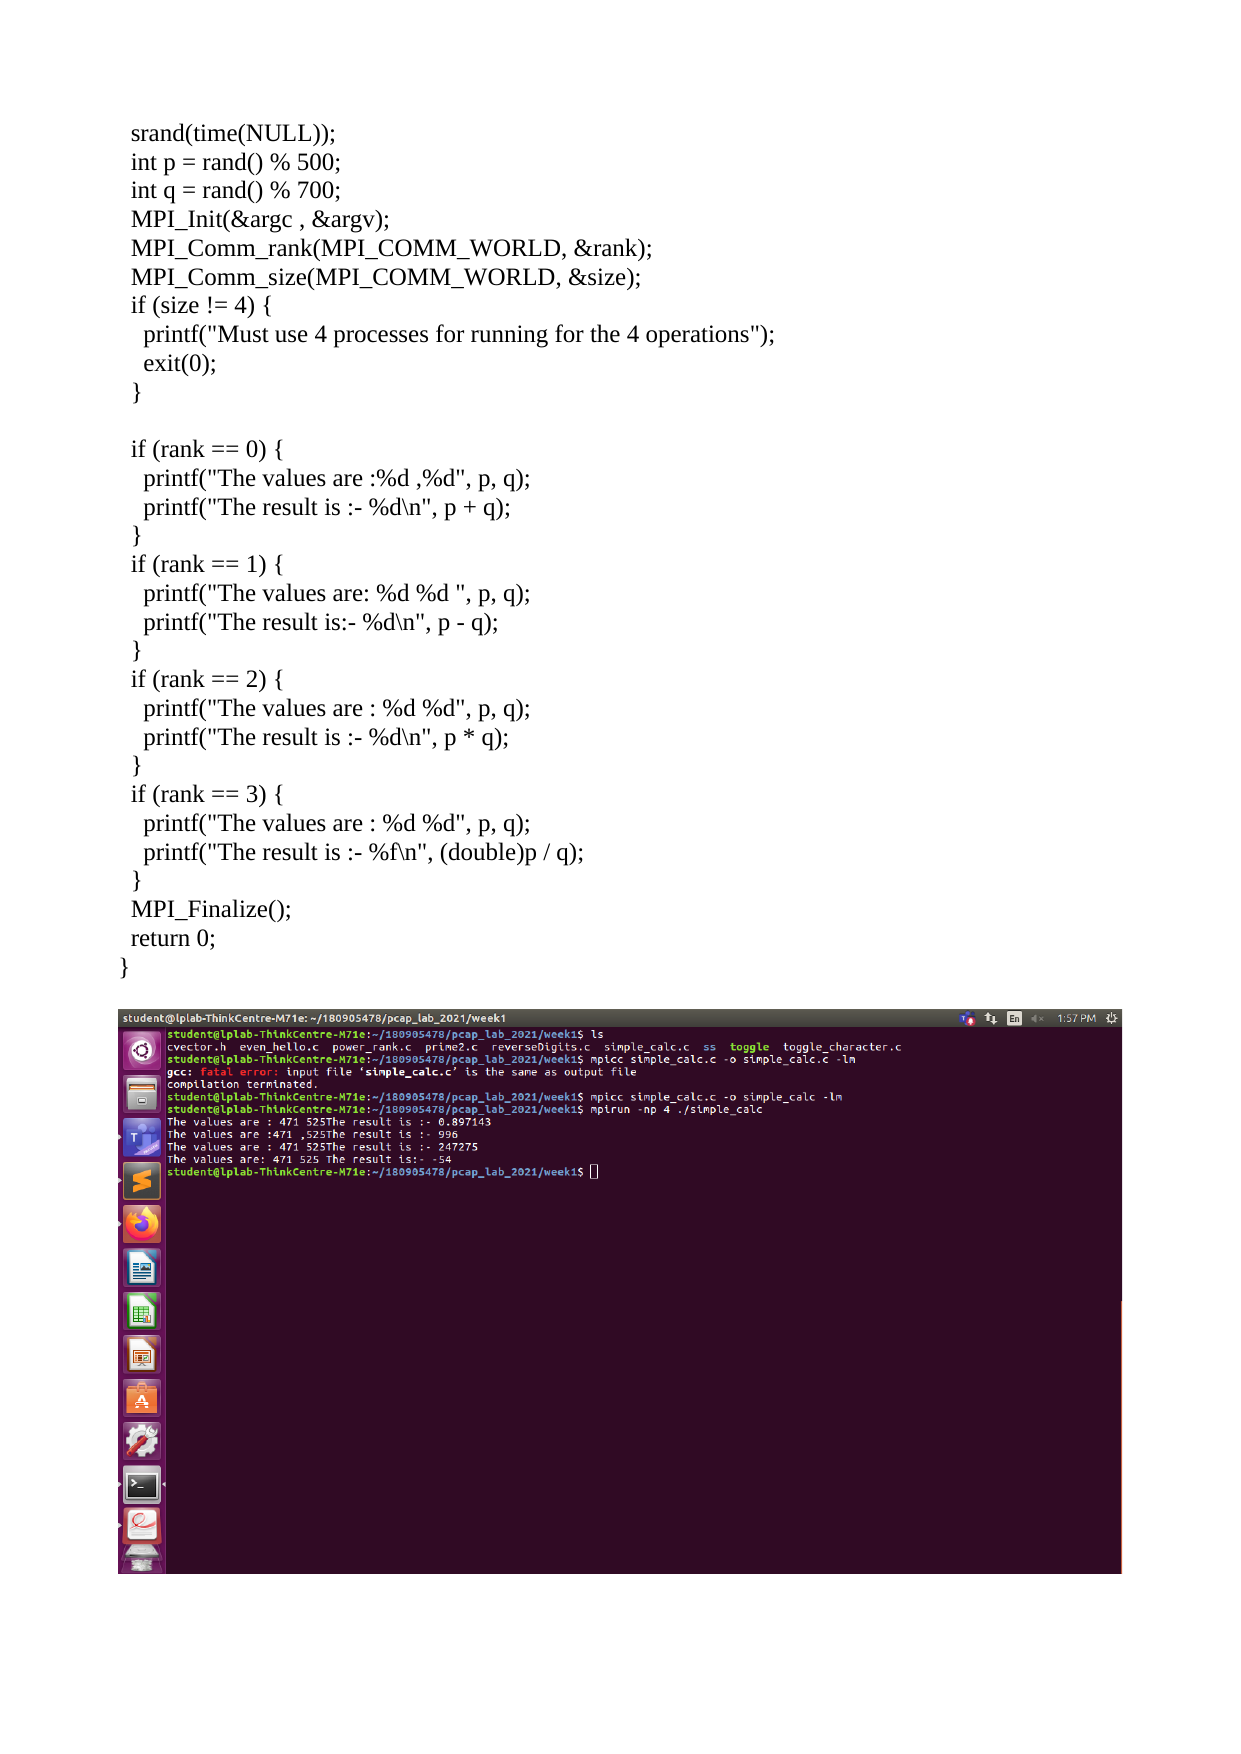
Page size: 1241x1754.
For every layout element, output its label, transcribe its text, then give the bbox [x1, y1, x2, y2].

text if (rank == 0) { [118, 434, 1122, 463]
text if (rank == 1) { [118, 549, 1122, 578]
text printf("The result is :- %f\n", (double)p / q); [118, 837, 1122, 866]
text int q = rand() % 700; [118, 176, 1122, 204]
text } [118, 377, 1122, 406]
text if (rank == 3) { [118, 779, 1122, 808]
text } [118, 751, 1122, 779]
text srand(time(NULL)); [118, 118, 1122, 147]
text MPI_Comm_rank(MPI_COMM_WORLD, &rank); [118, 233, 1122, 262]
text printf("The result is :- %d\n", p + q); [118, 492, 1122, 521]
text return 0; [118, 923, 1122, 952]
text if (size != 4) { [118, 291, 1122, 319]
text printf("The values are: %d %d ", p, q); [118, 578, 1122, 607]
text } [118, 636, 1122, 664]
text printf("Must use 4 processes for running for the 4 operations"); [118, 319, 1122, 348]
text } [118, 952, 1122, 981]
picture [118, 1009, 1123, 1574]
text exit(0); [118, 348, 1122, 377]
text MPI_Init(&argc , &argv); [118, 204, 1122, 233]
text MPI_Finalize(); [118, 894, 1122, 923]
text } [118, 521, 1122, 549]
text printf("The result is:- %d\n", p - q); [118, 607, 1122, 636]
text MPI_Comm_size(MPI_COMM_WORLD, &size); [118, 262, 1122, 291]
text printf("The result is :- %d\n", p * q); [118, 722, 1122, 751]
text printf("The values are : %d %d", p, q); [118, 693, 1122, 722]
text printf("The values are : %d %d", p, q); [118, 808, 1122, 837]
text printf("The values are :%d ,%d", p, q); [118, 463, 1122, 492]
text } [118, 866, 1122, 894]
text if (rank == 2) { [118, 664, 1122, 693]
text int p = rand() % 500; [118, 147, 1122, 176]
